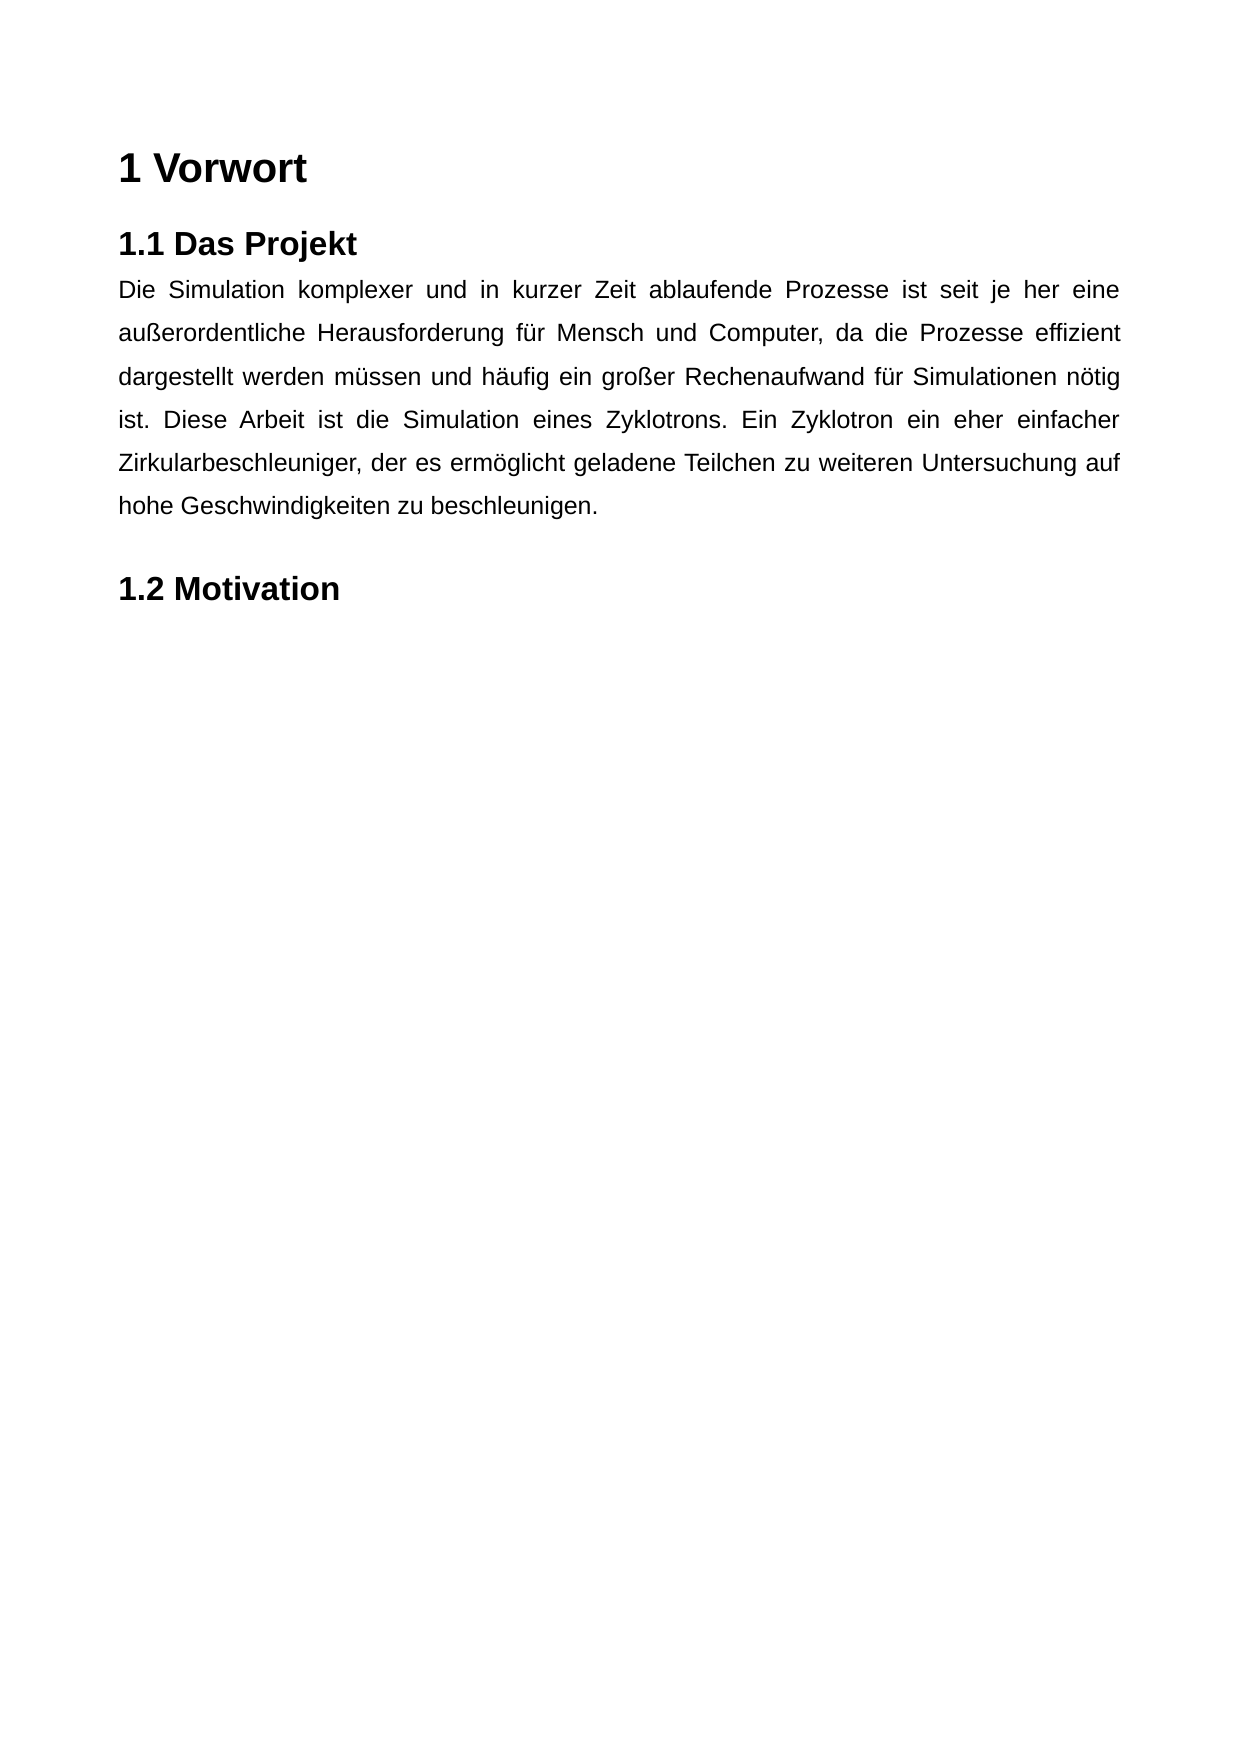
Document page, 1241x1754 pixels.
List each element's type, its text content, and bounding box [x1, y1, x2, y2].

text Die Simulation komplexer und in kurzer Zeit ablaufende Prozesse ist seit je her eine außerordentliche Herausforderung für Mensch und Computer, da die Prozesse effizient dargestellt werden müssen und häufig ein großer Rechenaufwand für Simulationen nötig ist. Diese Arbeit ist die Simulation eines Zyklotrons. Ein Zyklotron ein eher einfacher Zirkularbeschleuniger, der es ermöglicht geladene Teilchen zu weiteren Untersuchung auf hohe Geschwindigkeiten zu beschleunigen. [118, 275, 1122, 520]
subtitle 1 Vorwort [118, 143, 1122, 191]
subtitle 1.2 Motivation [118, 569, 1122, 608]
subtitle 1.1 Das Projekt [118, 224, 1122, 263]
